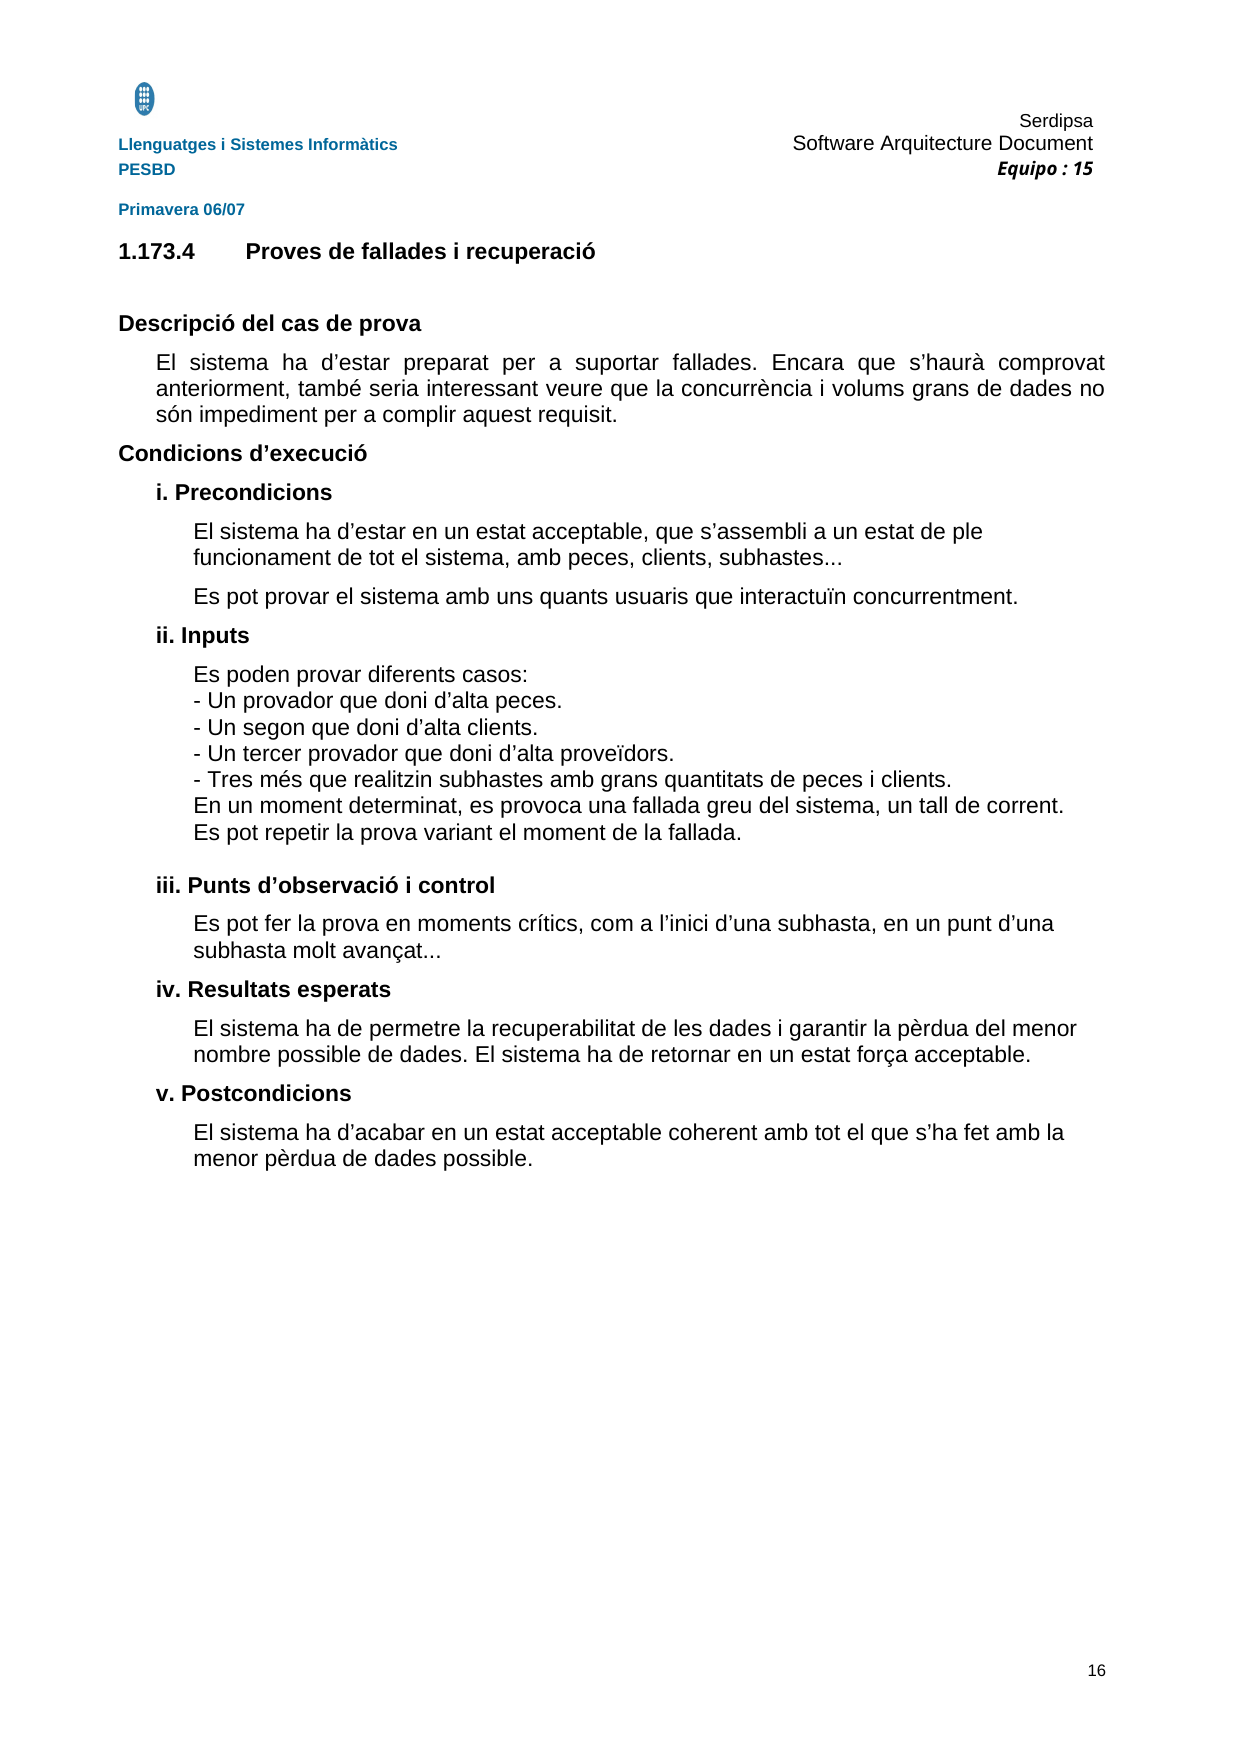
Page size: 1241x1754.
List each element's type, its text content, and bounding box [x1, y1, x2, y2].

text - Un provador que doni d’alta peces. [193, 687, 1106, 713]
text Es pot provar el sistema amb uns quants usuaris que interactuïn concurrentment. [193, 583, 1106, 609]
text En un moment determinat, es provoca una fallada greu del sistema, un tall de corrent. [193, 792, 1106, 819]
text Descripció del cas de prova [118, 310, 1106, 336]
text - Tres més que realitzin subhastes amb grans quantitats de peces i clients. [193, 766, 1106, 792]
text El sistema ha de permetre la recuperabilitat de les dades i garantir la pèrdua del menor nombre possible de dades. El sistema ha de retornar en un estat força acceptable. [193, 1014, 1106, 1067]
text iii. Punts d’observació i control [156, 872, 1106, 898]
text - Un segon que doni d’alta clients. [193, 713, 1106, 740]
subtitle 3.4 Proves de fallades i recuperació [118, 238, 1106, 264]
text El sistema ha d’acabar en un estat acceptable coherent amb tot el que s’ha fet amb la menor pèrdua de dades possible. [193, 1118, 1106, 1171]
text El sistema ha d’estar preparat per a suportar fallades. Encara que s’haurà comprovat anteriorment, també seria interessant veure que la concurrència i volums grans de dades no són impediment per a complir aquest requisit. [156, 348, 1106, 428]
text Es pot fer la prova en moments crítics, com a l’inici d’una subhasta, en un punt d’una subhasta molt avançat... [193, 910, 1106, 963]
text - Un tercer provador que doni d’alta proveïdors. [193, 740, 1106, 766]
text v. Postcondicions [156, 1080, 1106, 1106]
text Condicions d’execució [118, 440, 1106, 466]
text i. Precondicions [156, 479, 1106, 505]
text El sistema ha d’estar en un estat acceptable, que s’assembli a un estat de ple funcionament de tot el sistema, amb peces, clients, subhastes... [193, 518, 1106, 571]
text Es pot repetir la prova variant el moment de la fallada. [193, 819, 1106, 845]
text Es poden provar diferents casos: [193, 661, 1106, 687]
text iv. Resultats esperats [156, 976, 1106, 1002]
text ii. Inputs [156, 622, 1106, 648]
